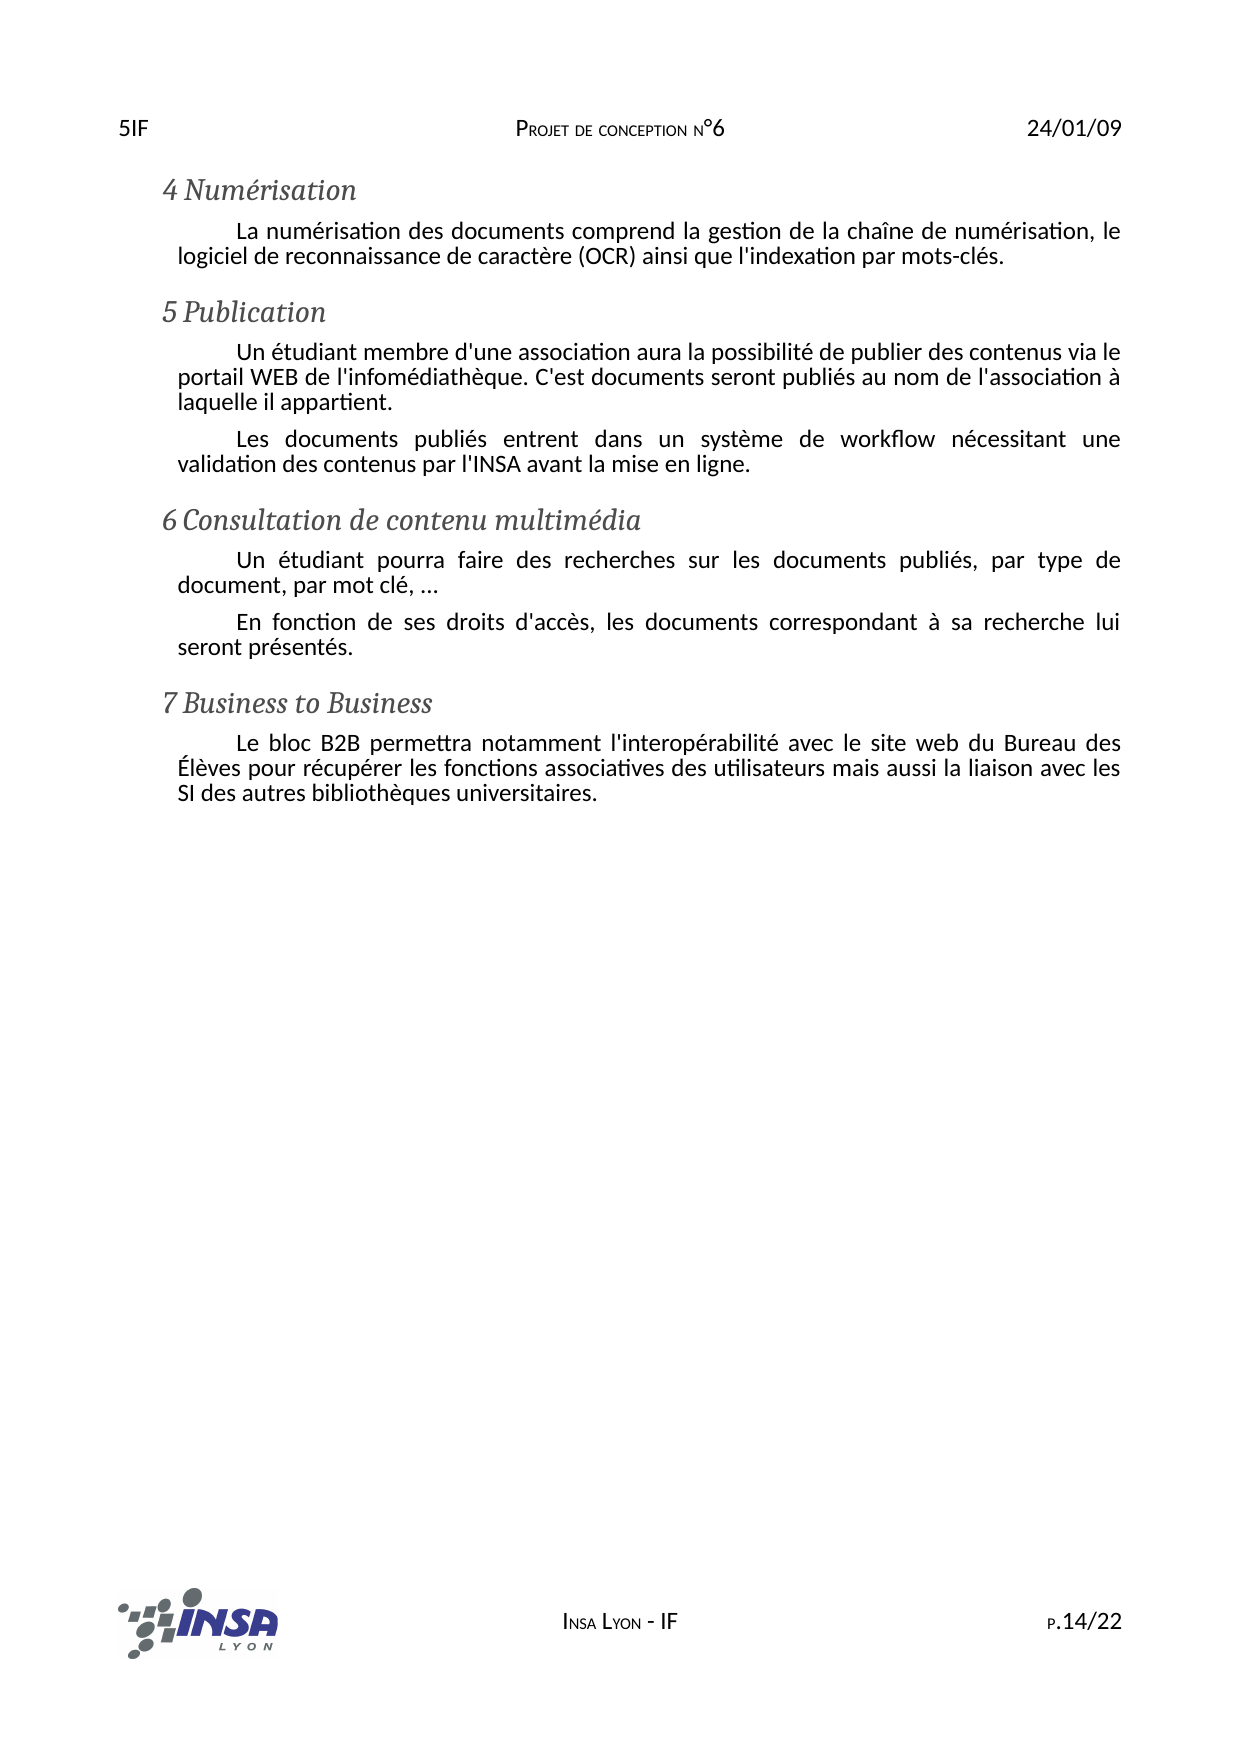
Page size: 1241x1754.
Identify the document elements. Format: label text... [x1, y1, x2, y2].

text Le bloc B2B permettra notamment l'interopérabilité avec le site web du Bureau des Élèves pour récupérer les fonctions associatives des utilisateurs mais aussi la liaison avec les SI des autres bibliothèques universitaires. [177, 733, 1122, 808]
picture [118, 1588, 278, 1659]
text Les documents publiés entrent dans un système de workflow nécessitant une validation des contenus par l'INSA avant la mise en ligne. [177, 428, 1122, 478]
text La numérisation des documents comprend la gestion de la chaîne de numérisation, le logiciel de reconnaissance de caractère (OCR) ainsi que l'indexation par mots-clés. [177, 220, 1122, 270]
subtitle Numérisation [118, 173, 1122, 208]
text Un étudiant pourra faire des recherches sur les documents publiés, par type de document, par mot clé, ... [177, 550, 1122, 600]
subtitle Business to Business [118, 685, 1122, 721]
subtitle Consultation de contenu multimédia [118, 502, 1122, 538]
text Un étudiant membre d'une association aura la possibilité de publier des contenus via le portail WEB de l'infomédiathèque. C'est documents seront publiés au nom de l'association à laquelle il appartient. [177, 342, 1122, 417]
text En fonction de ses droits d'accès, les documents correspondant à sa recherche lui seront présentés. [177, 612, 1122, 662]
subtitle Publication [118, 294, 1122, 330]
